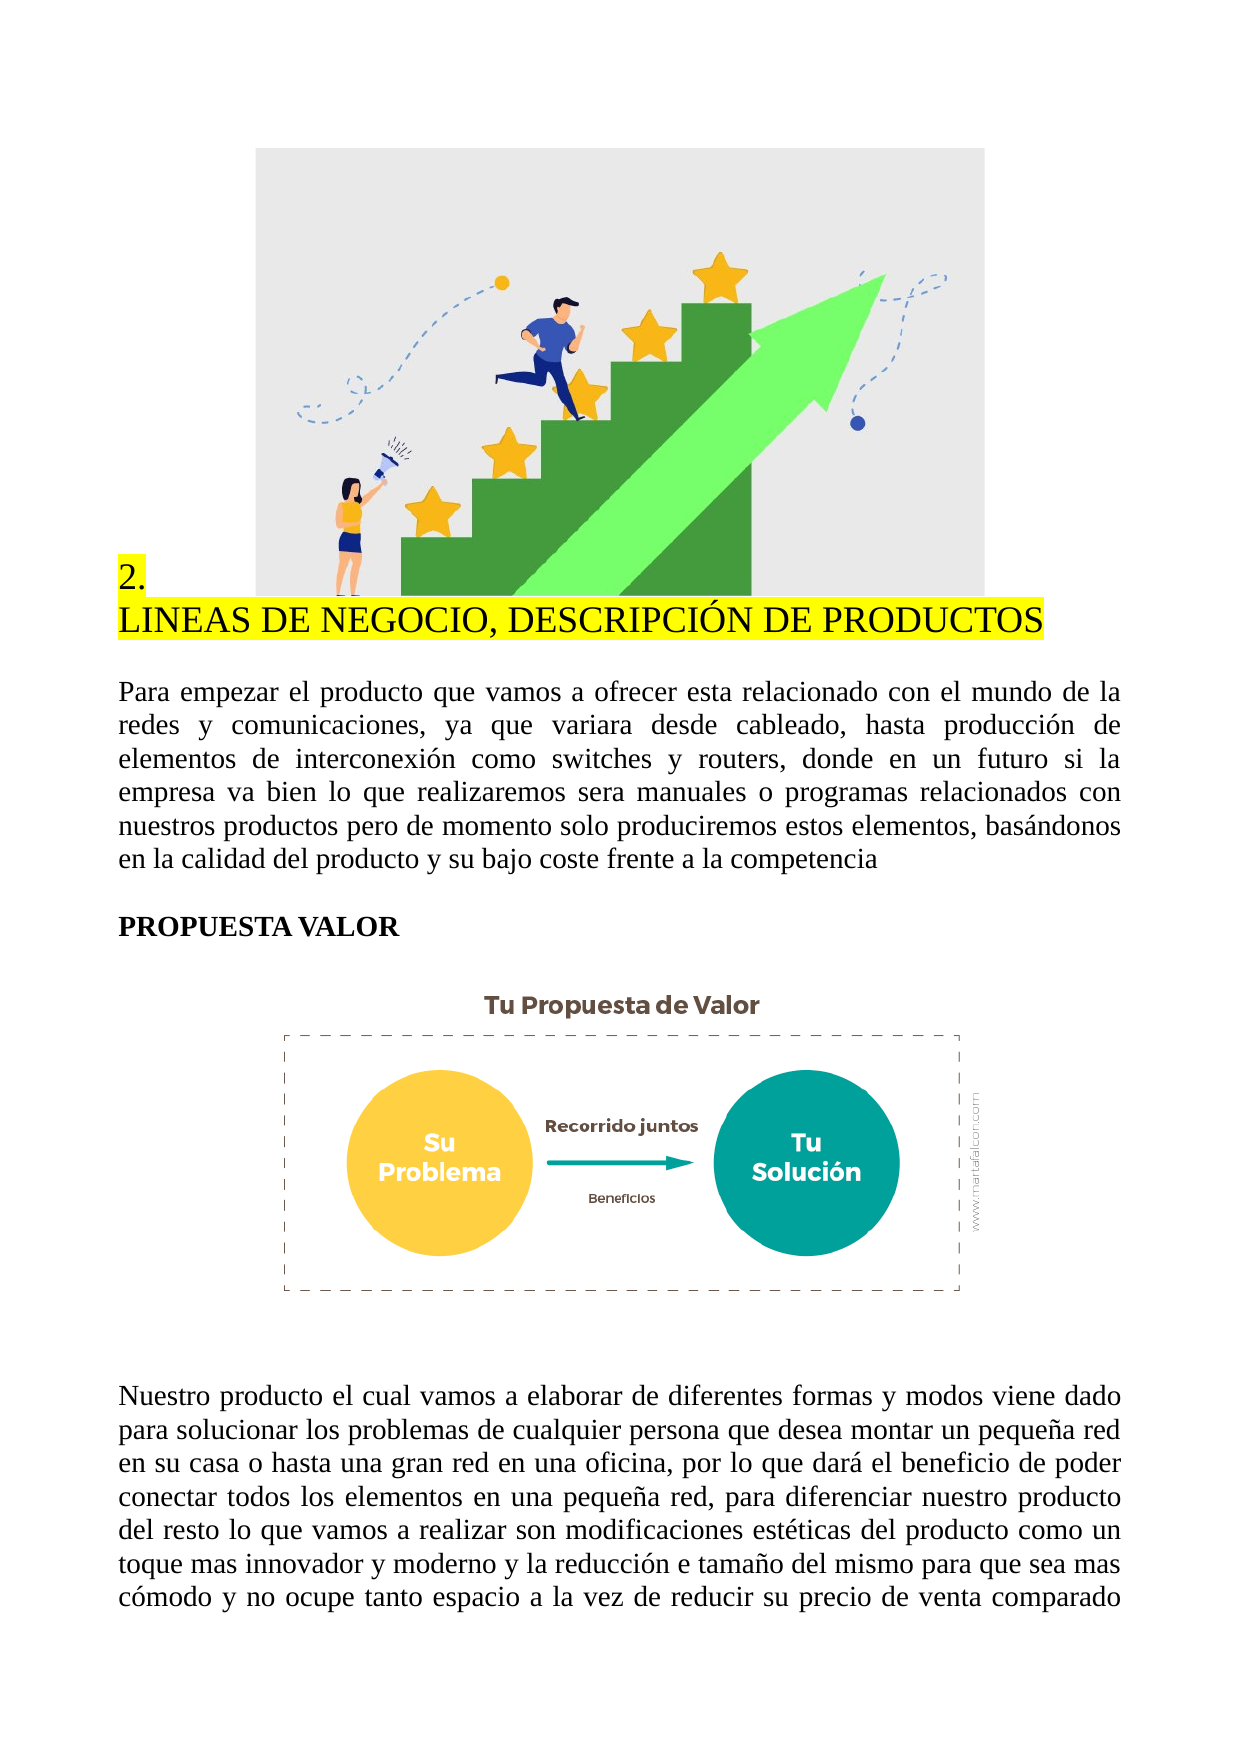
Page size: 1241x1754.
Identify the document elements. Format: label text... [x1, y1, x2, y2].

text PROPUESTA VALOR [118, 909, 1122, 942]
picture [231, 948, 1009, 1337]
text Para empezar el producto que vamos a ofrecer esta relacionado con el mundo de la redes y comunicaciones, ya que variara desde cableado, hasta producción de elementos de interconexión como switches y routers, donde en un futuro si la empresa va bien lo que realizaremos sera manuales o programas relacionados con nuestros productos pero de momento solo produciremos estos elementos, basándonos en la calidad del producto y su bajo coste frente a la competencia [118, 674, 1122, 875]
text 2. LINEAS DE NEGOCIO, DESCRIPCIÓN DE PRODUCTOS [118, 554, 1122, 640]
picture [255, 148, 985, 596]
text Nuestro producto el cual vamos a elaborar de diferentes formas y modos viene dado para solucionar los problemas de cualquier persona que desea montar un pequeña red en su casa o hasta una gran red en una oficina, por lo que dará el beneficio de poder conectar todos los elementos en una pequeña red, para diferenciar nuestro producto del resto lo que vamos a realizar son modificaciones estéticas del producto como un toque mas innovador y moderno y la reducción e tamaño del mismo para que sea mas cómodo y no ocupe tanto espacio a la vez de reducir su precio de venta comparado [118, 1378, 1122, 1613]
